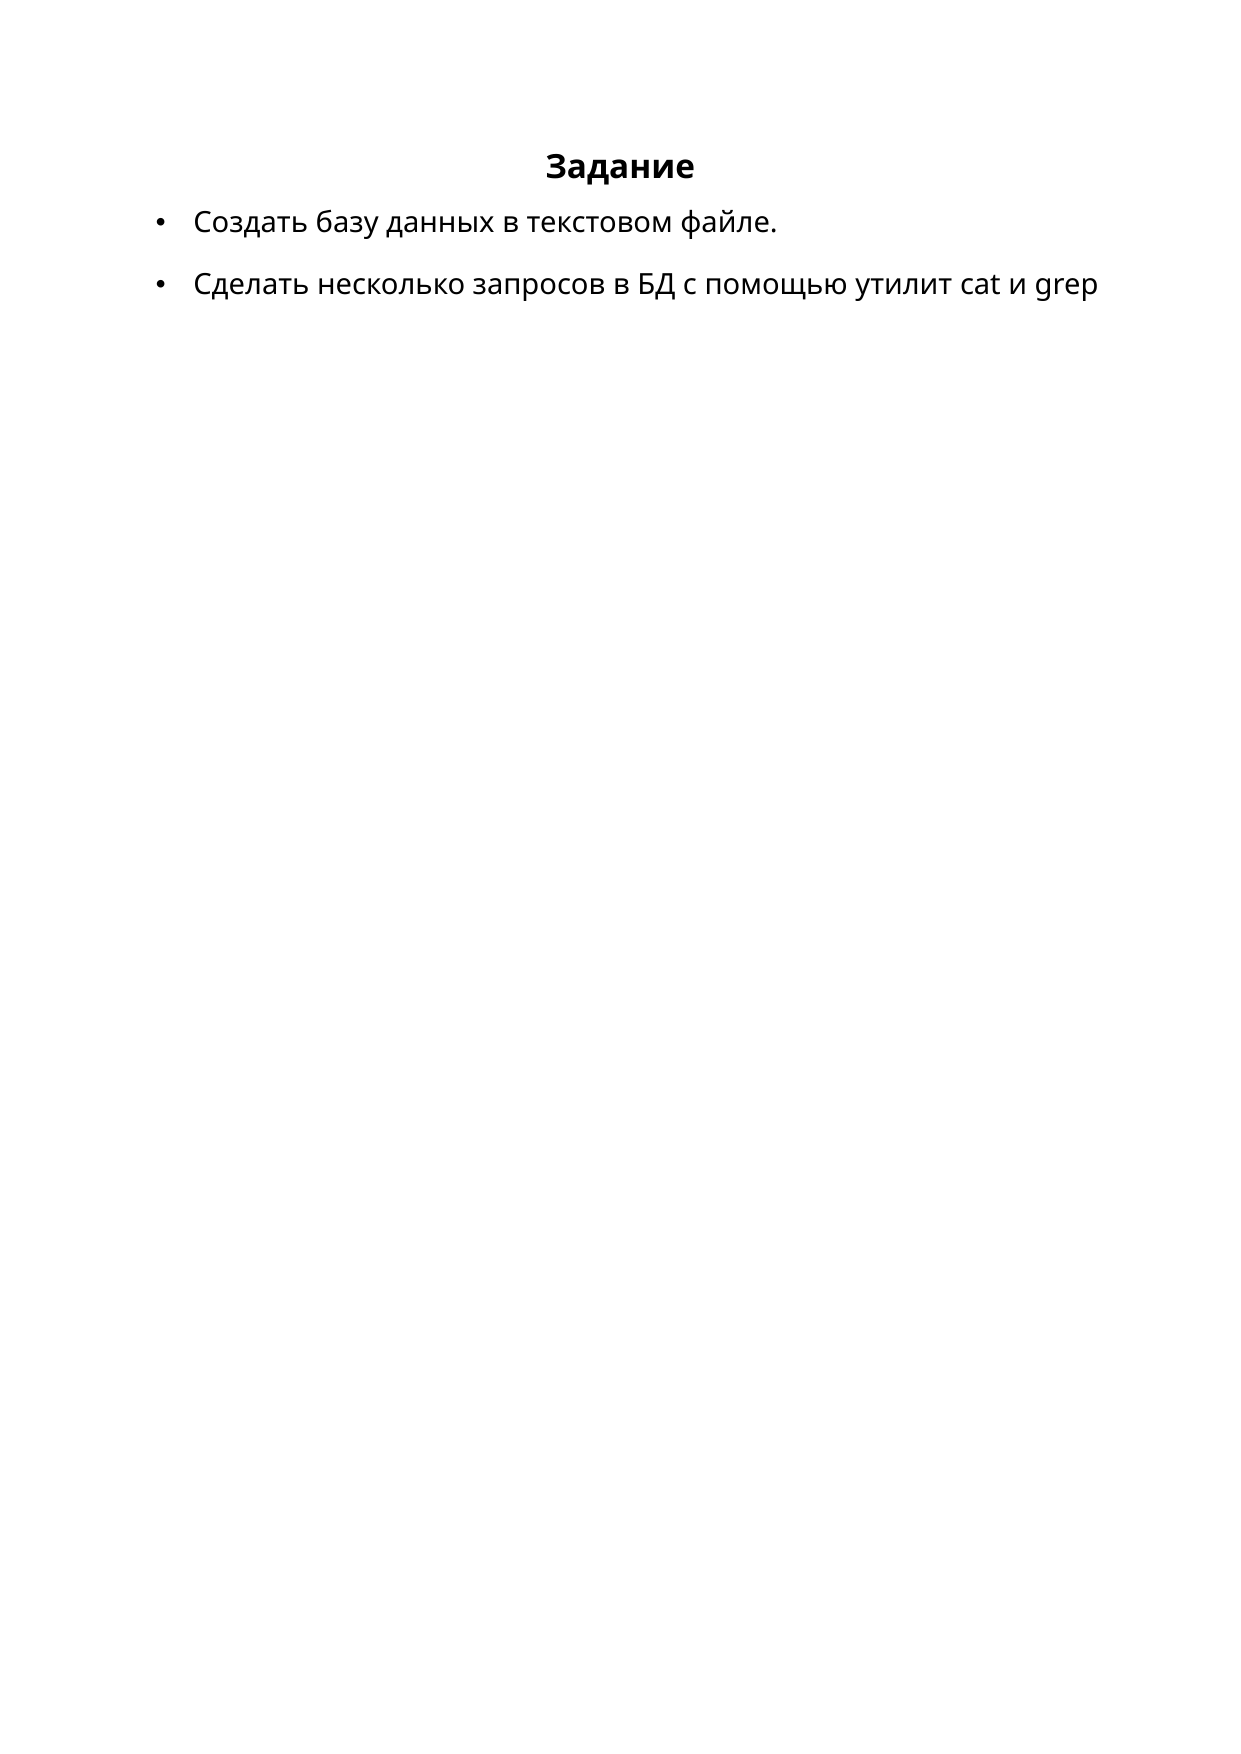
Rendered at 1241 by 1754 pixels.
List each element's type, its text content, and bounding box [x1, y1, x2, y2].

subtitle Задание [118, 143, 1122, 188]
list Создать базу данных в текстовом файле. [156, 201, 1122, 241]
list Сделать несколько запросов в БД с помощью утилит cat и grep [156, 263, 1122, 303]
